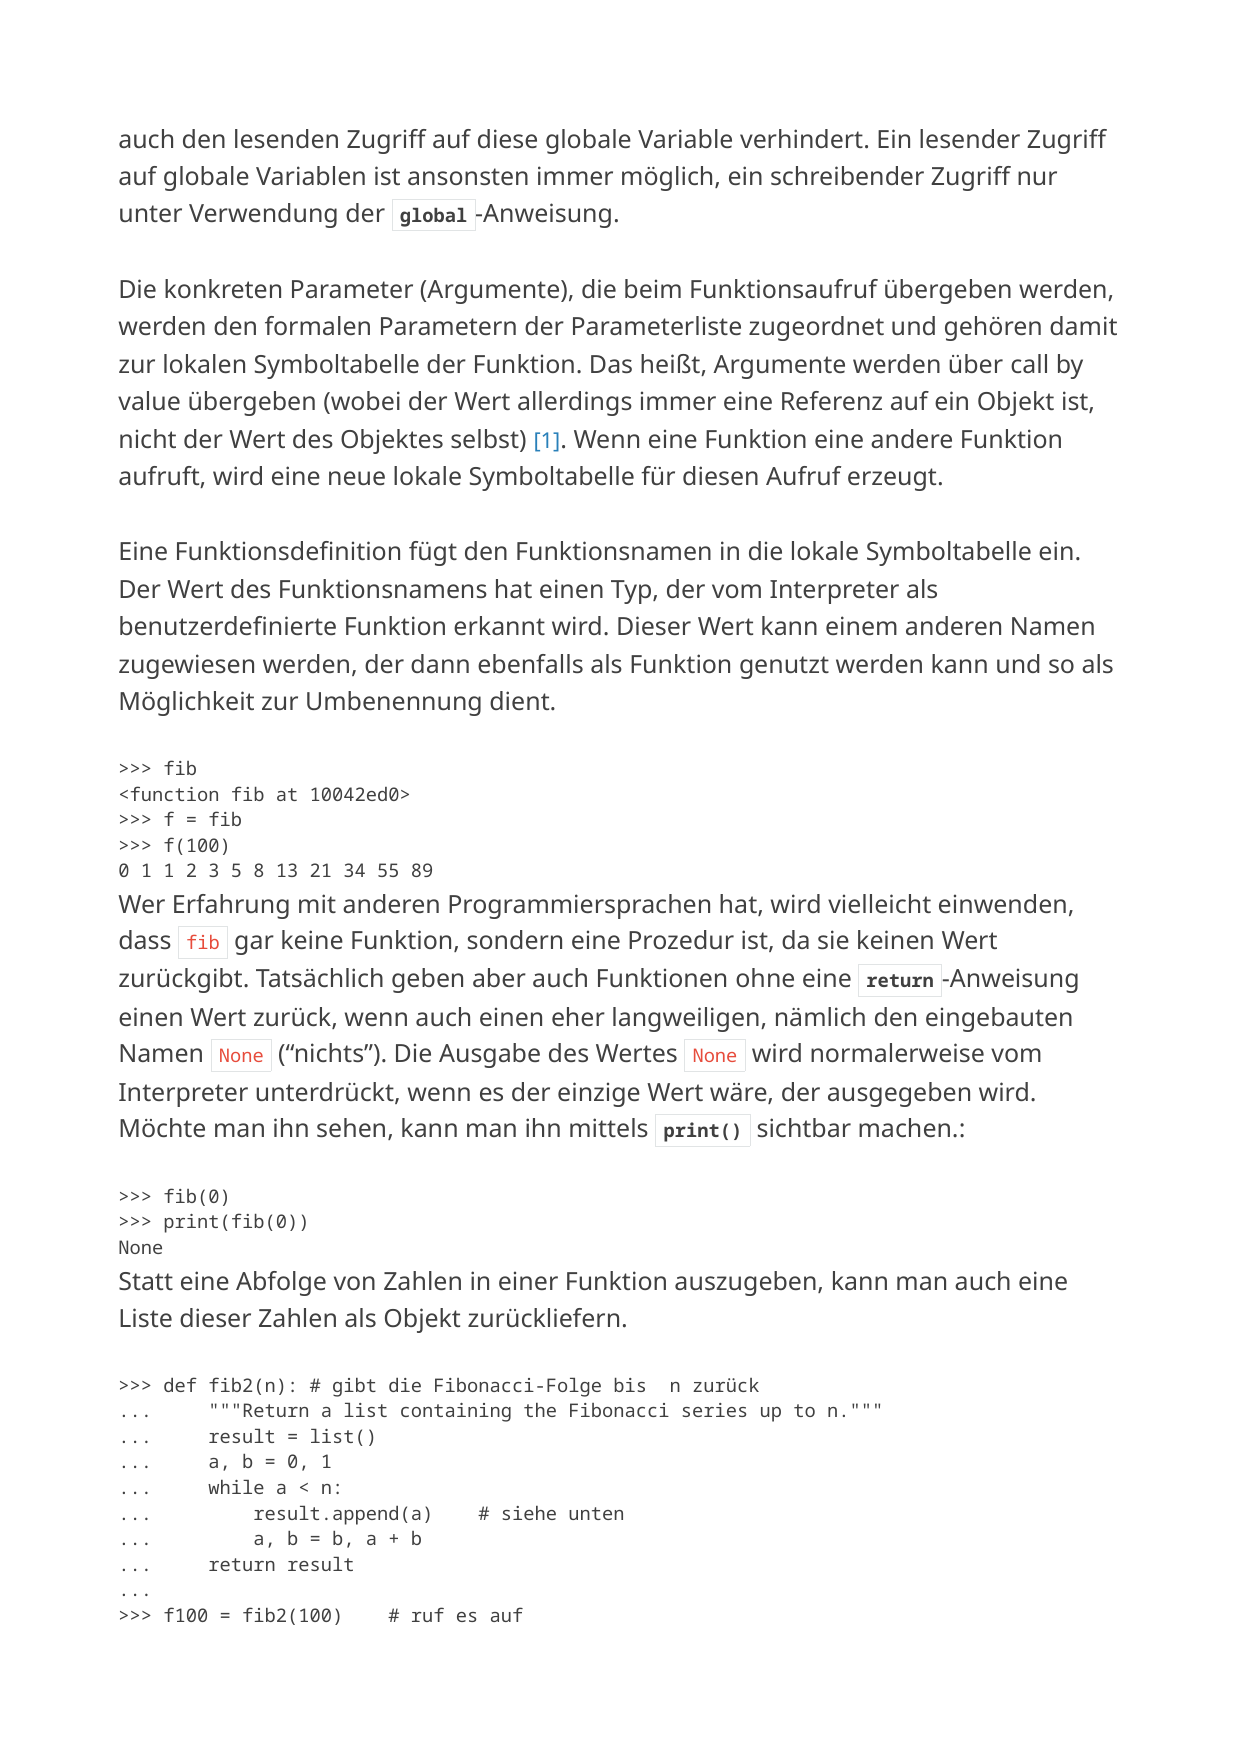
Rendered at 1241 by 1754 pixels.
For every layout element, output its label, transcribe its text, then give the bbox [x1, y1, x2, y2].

text ... a, b = b, a + b [118, 1525, 1122, 1551]
text 0 1 1 2 3 5 8 13 21 34 55 89 [118, 858, 1122, 883]
text None [118, 1234, 1122, 1260]
text >>> fib [118, 756, 1122, 781]
text >>> def fib2(n): # gibt die Fibonacci-Folge bis n zurück [118, 1372, 1122, 1398]
text ... while a < n: [118, 1474, 1122, 1500]
text ... a, b = 0, 1 [118, 1449, 1122, 1474]
text Statt eine Abfolge von Zahlen in einer Funktion auszugeben, kann man auch eine Liste dieser Zahlen als Objekt zurückliefern. [118, 1260, 1122, 1335]
text Die konkreten Parameter (Argumente), die beim Funktionsaufruf übergeben werden, werden den formalen Parametern der Parameterliste zugeordnet und gehören damit zur lokalen Symboltabelle der Funktion. Das heißt, Argumente werden über call by value übergeben (wobei der Wert allerdings immer eine Referenz auf ein Objekt ist, nicht der Wert des Objektes selbst) [1]. Wenn eine Funktion eine andere Funktion aufruft, wird eine neue lokale Symboltabelle für diesen Aufruf erzeugt. [118, 268, 1122, 493]
text Eine Funktionsdefinition fügt den Funktionsnamen in die lokale Symboltabelle ein. Der Wert des Funktionsnamens hat einen Typ, der vom Interpreter als benutzerdefinierte Funktion erkannt wird. Dieser Wert kann einem anderen Namen zugewiesen werden, der dann ebenfalls als Funktion genutzt werden kann und so als Möglichkeit zur Umbenennung dient. [118, 531, 1122, 718]
text >>> f100 = fib2(100) # ruf es auf [118, 1602, 1122, 1627]
text ... return result [118, 1551, 1122, 1576]
text Wer Erfahrung mit anderen Programmiersprachen hat, wird vielleicht einwenden, dass fib gar keine Funktion, sondern eine Prozedur ist, da sie keinen Wert zurückgibt. Tatsächlich geben aber auch Funktionen ohne eine return-Anweisung einen Wert zurück, wenn auch einen eher langweiligen, nämlich den eingebauten Namen None (“nichts”). Die Ausgabe des Wertes None wird normalerweise vom Interpreter unterdrückt, wenn es der einzige Wert wäre, der ausgegeben wird. Möchte man ihn sehen, kann man ihn mittels print() sichtbar machen.: [118, 883, 1122, 1146]
text >>> f = fib [118, 807, 1122, 832]
text ... """Return a list containing the Fibonacci series up to n.""" [118, 1398, 1122, 1423]
text <function fib at 10042ed0> [118, 781, 1122, 807]
text >>> print(fib(0)) [118, 1209, 1122, 1234]
text >>> f(100) [118, 832, 1122, 858]
text ... result = list() [118, 1423, 1122, 1449]
text ... result.append(a) # siehe unten [118, 1500, 1122, 1525]
text >>> fib(0) [118, 1183, 1122, 1209]
text auch den lesenden Zugriff auf diese globale Variable verhindert. Ein lesender Zugriff auf globale Variablen ist ansonsten immer möglich, ein schreibender Zugriff nur unter Verwendung der global-Anweisung. [118, 118, 1122, 231]
text ... [118, 1576, 1122, 1602]
